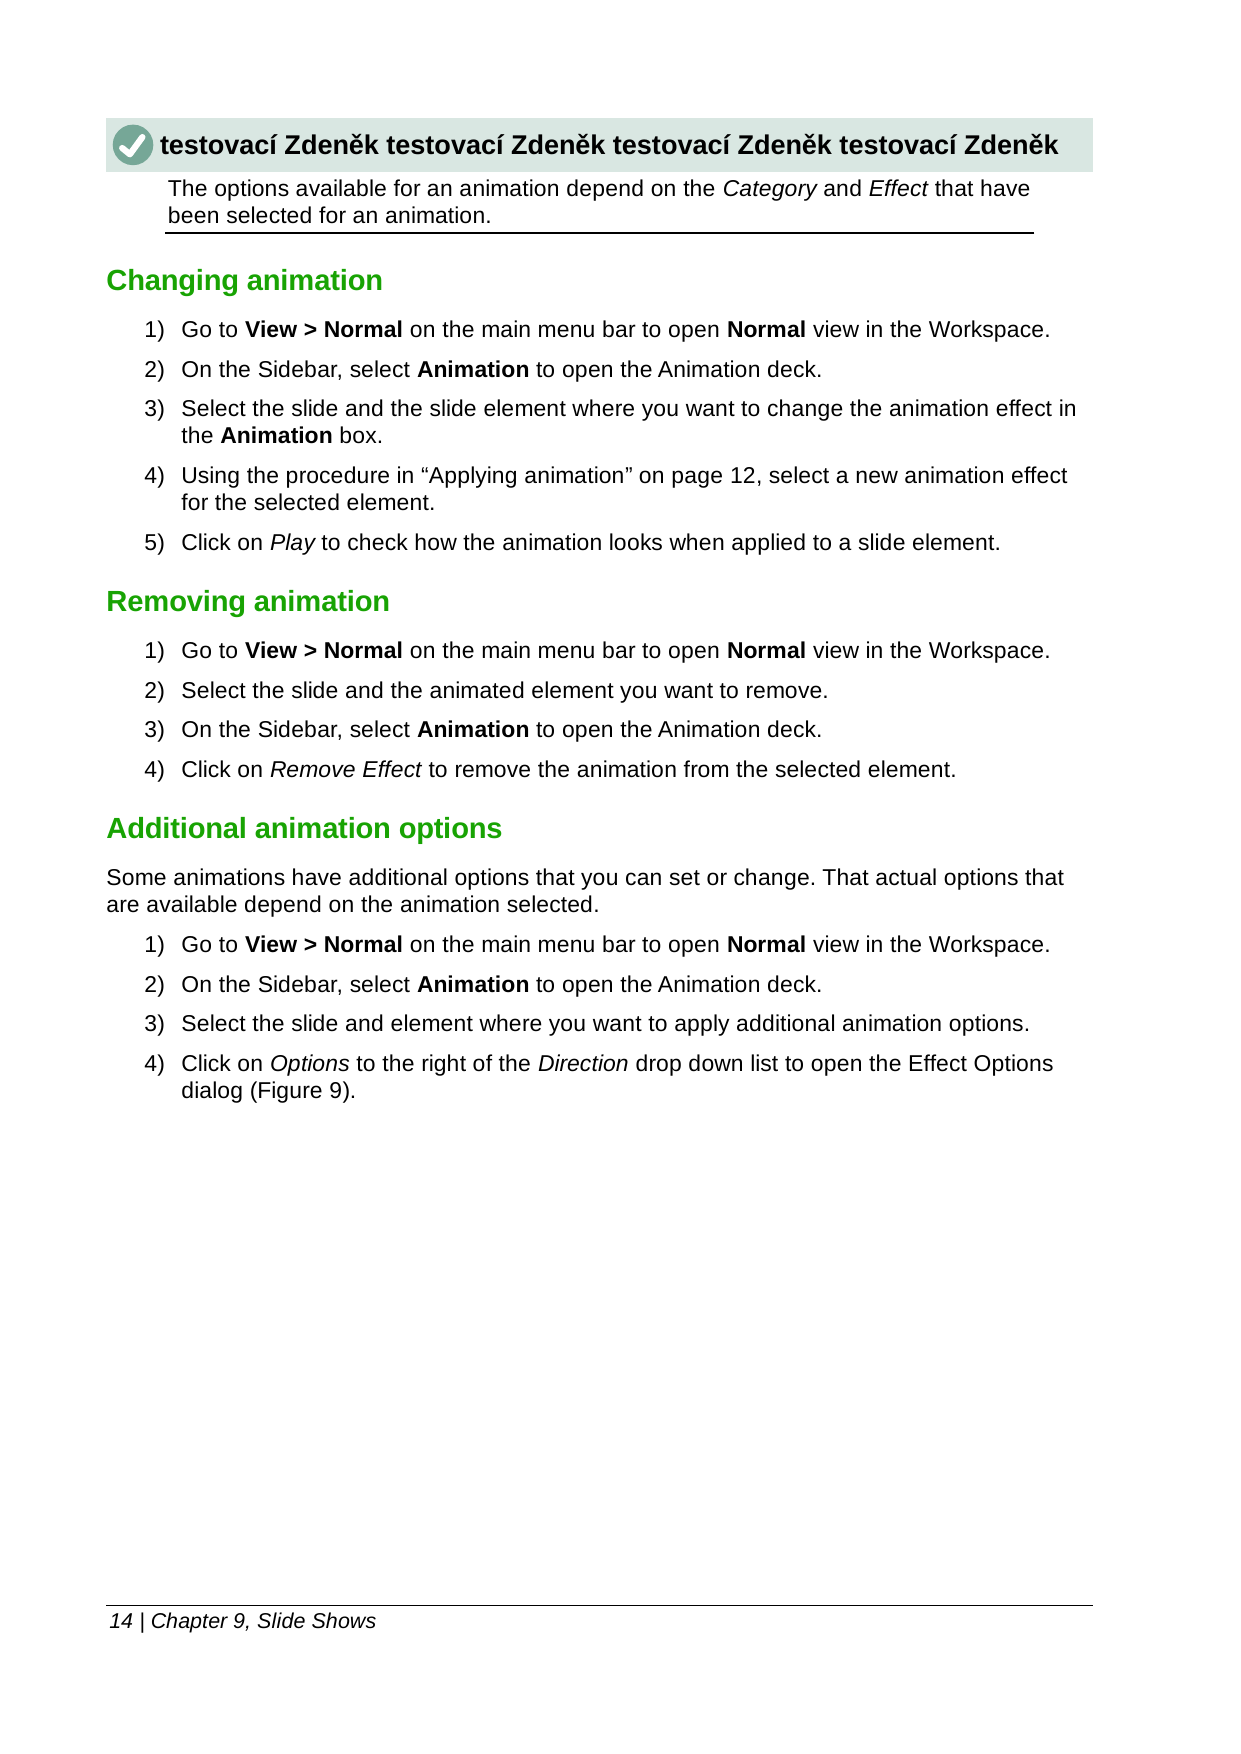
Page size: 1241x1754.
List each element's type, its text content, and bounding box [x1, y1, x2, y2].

subtitle Additional animation options [106, 811, 1093, 845]
list Click on Play to check how the animation looks when applied to a slide element. [164, 528, 1093, 555]
list On the Sidebar, select Animation to open the Animation deck. [164, 970, 1093, 997]
list Click on Remove Effect to remove the animation from the selected element. [164, 755, 1093, 782]
text Some animations have additional options that you can set or change. That actual options that are available depend on the animation selected. [106, 864, 1093, 918]
subtitle testovací Zdeněk testovací Zdeněk testovací Zdeněk testovací Zdeněk [106, 118, 1093, 172]
list On the Sidebar, select Animation to open the Animation deck. [164, 716, 1093, 743]
list Select the slide and the animated element you want to remove. [164, 676, 1093, 703]
text The options available for an animation depend on the Category and Effect that have been selected for an animation. [164, 172, 1034, 234]
list On the Sidebar, select Animation to open the Animation deck. [164, 355, 1093, 382]
subtitle Removing animation [106, 584, 1093, 618]
list Select the slide and element where you want to apply additional animation options. [164, 1009, 1093, 1037]
list Using the procedure in “Applying animation” on page 11, select a new animation effect for the selected element. [164, 461, 1093, 515]
list Go to View > Normal on the main menu bar to open Normal view in the Workspace. [164, 636, 1093, 663]
subtitle Changing animation [106, 263, 1093, 297]
list Go to View > Normal on the main menu bar to open Normal view in the Workspace. [164, 315, 1093, 342]
list Select the slide and the slide element where you want to change the animation effect in the Animation box. [164, 394, 1093, 449]
list Click on Options to the right of the Direction drop down list to open the Effect Options dialog (Figure 9). [164, 1049, 1093, 1103]
list Go to View > Normal on the main menu bar to open Normal view in the Workspace. [164, 930, 1093, 957]
